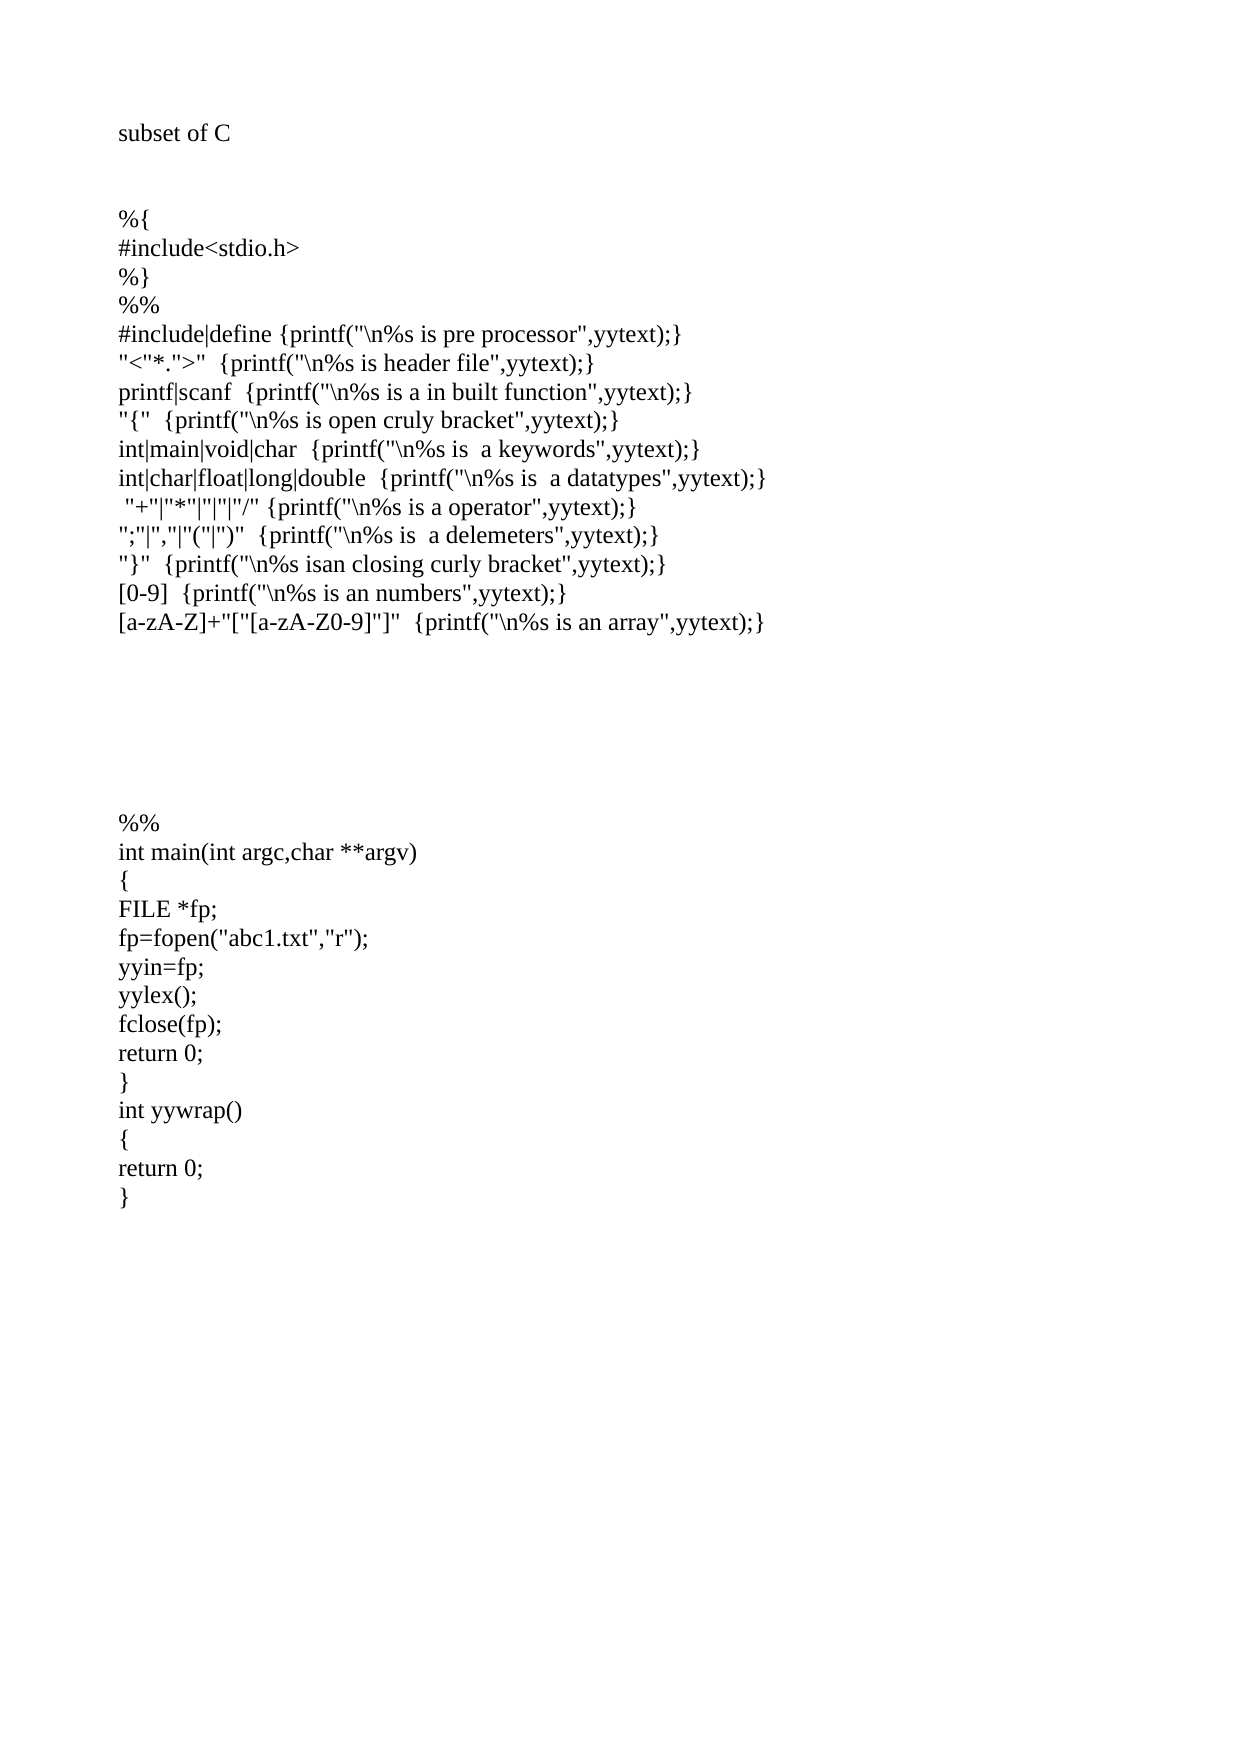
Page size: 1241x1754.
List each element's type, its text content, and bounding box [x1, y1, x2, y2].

text { [118, 866, 1122, 894]
text #include<stdio.h> [118, 233, 1122, 262]
text yyin=fp; [118, 952, 1122, 981]
text "{" {printf("\n%s is open cruly bracket",yytext);} [118, 406, 1122, 434]
text %% [118, 808, 1122, 837]
text fp=fopen("abc1.txt","r"); [118, 923, 1122, 952]
text #include|define {printf("\n%s is pre processor",yytext);} [118, 319, 1122, 348]
text { [118, 1124, 1122, 1153]
text int|char|float|long|double {printf("\n%s is a datatypes",yytext);} [118, 463, 1122, 492]
text FILE *fp; [118, 894, 1122, 923]
text int main(int argc,char **argv) [118, 837, 1122, 866]
text yylex(); [118, 981, 1122, 1009]
text fclose(fp); [118, 1009, 1122, 1038]
text ";"|","|"("|")" {printf("\n%s is a delemeters",yytext);} [118, 521, 1122, 549]
text "}" {printf("\n%s isan closing curly bracket",yytext);} [118, 549, 1122, 578]
text } [118, 1182, 1122, 1211]
text [a-zA-Z]+"["[a-zA-Z0-9]"]" {printf("\n%s is an array",yytext);} [118, 607, 1122, 636]
text } [118, 1067, 1122, 1096]
text "+"|"*"|"|"|"/" {printf("\n%s is a operator",yytext);} [118, 492, 1122, 521]
text return 0; [118, 1153, 1122, 1182]
text int|main|void|char {printf("\n%s is a keywords",yytext);} [118, 434, 1122, 463]
text %% [118, 291, 1122, 319]
text int yywrap() [118, 1096, 1122, 1124]
text subset of C [118, 118, 1122, 147]
text [0-9] {printf("\n%s is an numbers",yytext);} [118, 578, 1122, 607]
text return 0; [118, 1038, 1122, 1067]
text "<"*.">" {printf("\n%s is header file",yytext);} [118, 348, 1122, 377]
text %} [118, 262, 1122, 291]
text printf|scanf {printf("\n%s is a in built function",yytext);} [118, 377, 1122, 406]
text %{ [118, 204, 1122, 233]
